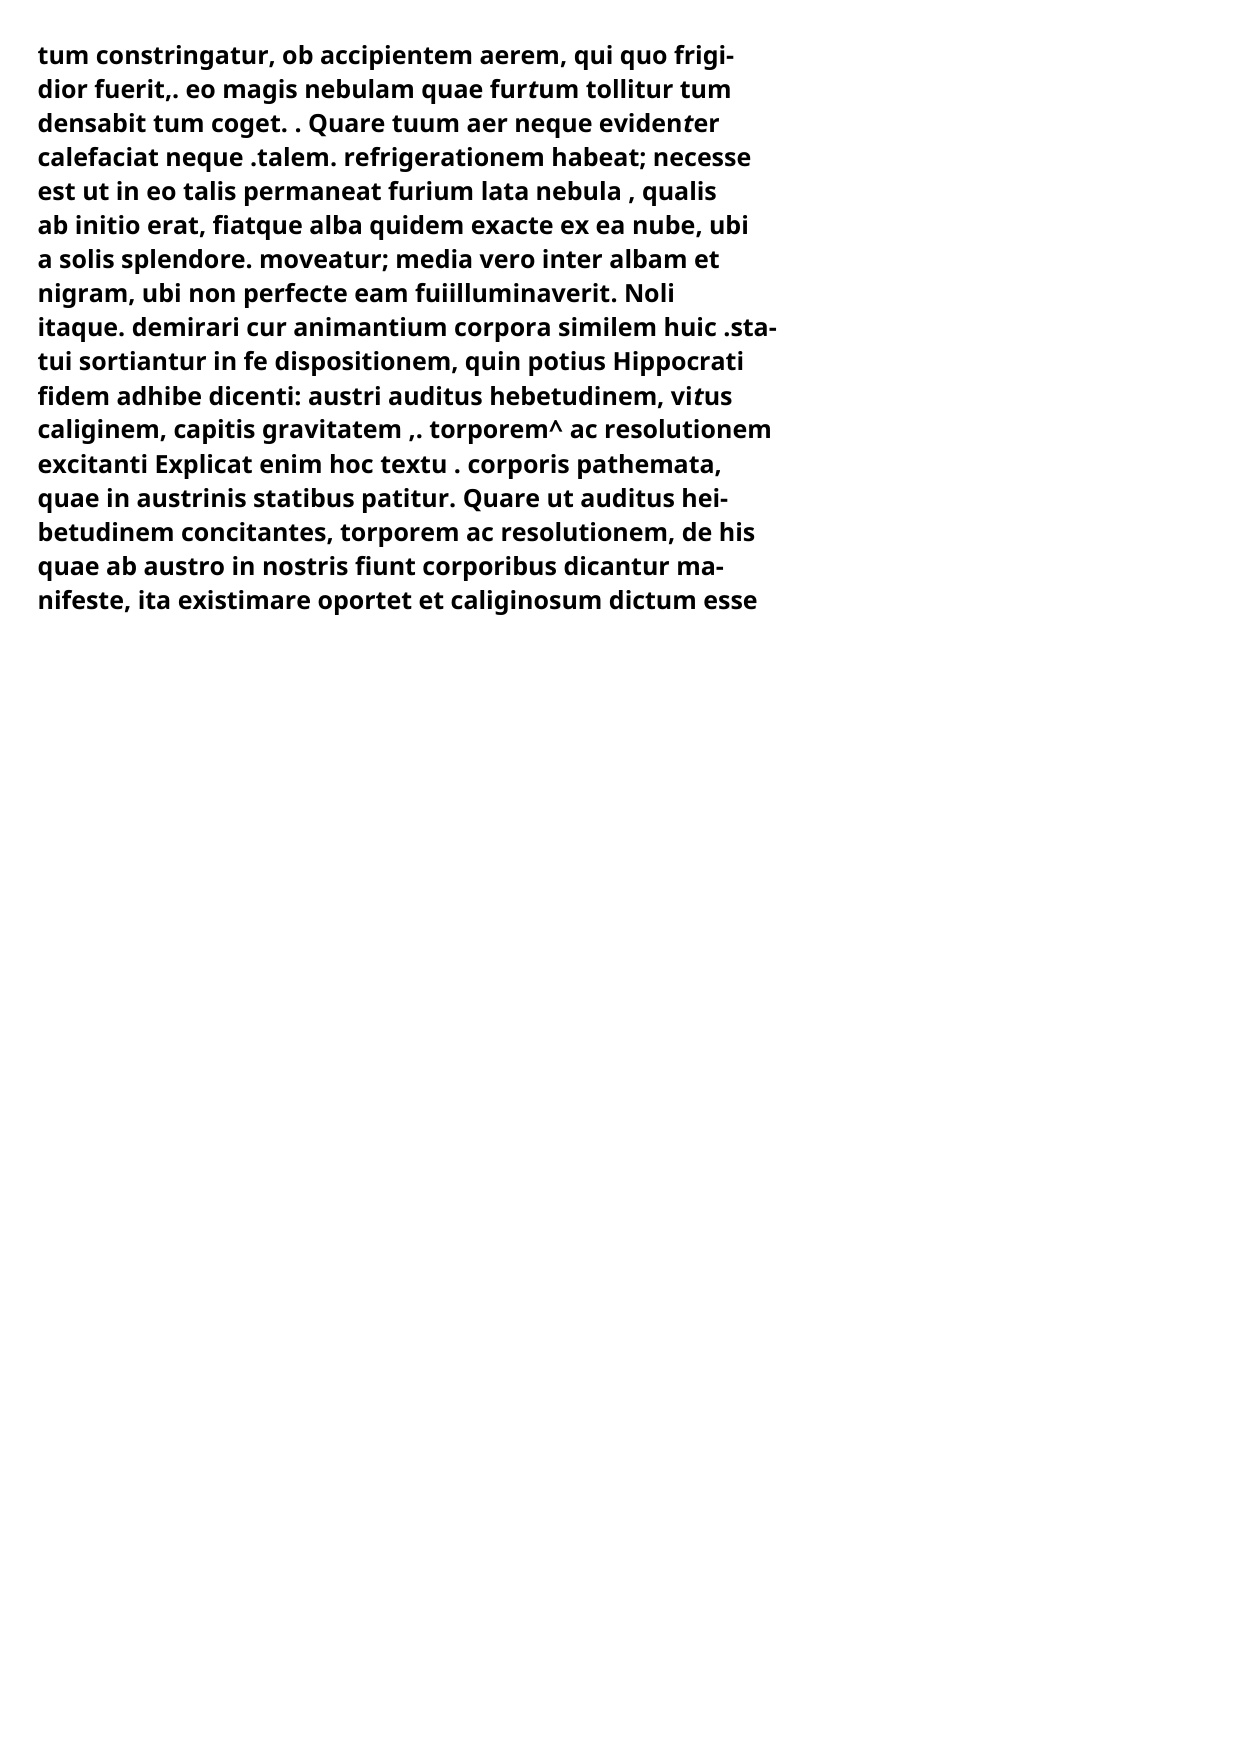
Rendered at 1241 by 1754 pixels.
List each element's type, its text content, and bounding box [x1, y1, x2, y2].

text tum constringatur, ob accipientem aerem, qui quo frigi- dior fuerit,. eo magis nebulam quae furtum tollitur tum densabit tum coget. . Quare tuum aer neque evidenter calefaciat neque .talem. refrigerationem habeat; necesse est ut in eo talis permaneat furium lata nebula , qualis ab initio erat, fiatque alba quidem exacte ex ea nube, ubi a solis splendore. moveatur; media vero inter albam et nigram, ubi non perfecte eam fuiilluminaverit. Noli itaque. demirari cur animantium corpora similem huic .sta- tui sortiantur in fe dispositionem, quin potius Hippocrati fidem adhibe dicenti: austri auditus hebetudinem, vitus caliginem, capitis gravitatem ,. torporem^ ac resolutionem excitanti Explicat enim hoc textu . corporis pathemata, quae in austrinis statibus patitur. Quare ut auditus hei- betudinem concitantes, torporem ac resolutionem, de his quae ab austro in nostris fiunt corporibus dicantur ma- nifeste, ita existimare oportet et caliginosum dictum esse [37, 37, 1203, 617]
